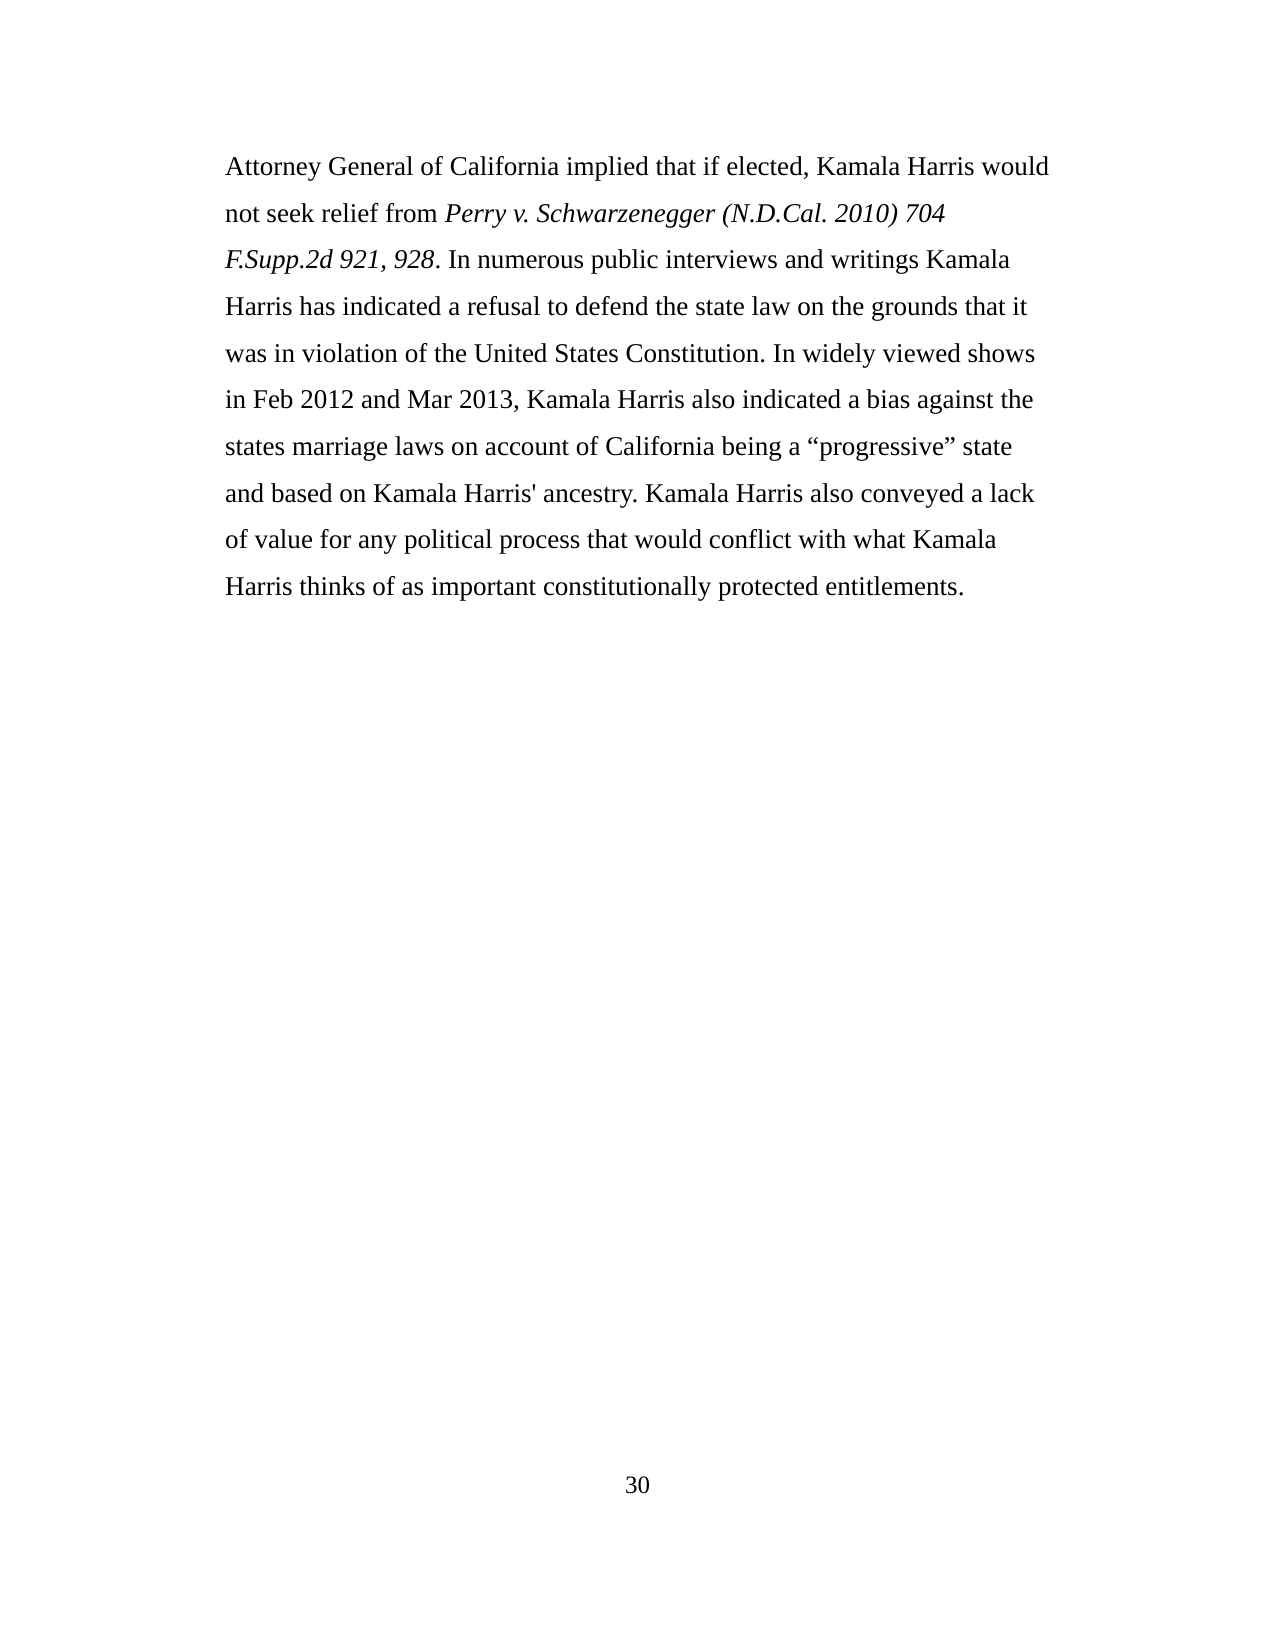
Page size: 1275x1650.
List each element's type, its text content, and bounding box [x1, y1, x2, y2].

text Attorney General of California implied that if elected, Kamala Harris would not seek relief from Perry v. Schwarzenegger (N.D.Cal. 2010) 704 F.Supp.2d 921, 928. In numerous public interviews and writings Kamala Harris has indicated a refusal to defend the state law on the grounds that it was in violation of the United States Constitution. In widely viewed shows in Feb 2012 and Mar 2013, Kamala Harris also indicated a bias against the states marriage laws on account of California being a “progressive” state and based on Kamala Harris' ancestry. Kamala Harris also conveyed a lack of value for any political process that would conflict with what Kamala Harris thinks of as important constitutionally protected entitlements. [225, 150, 1050, 601]
